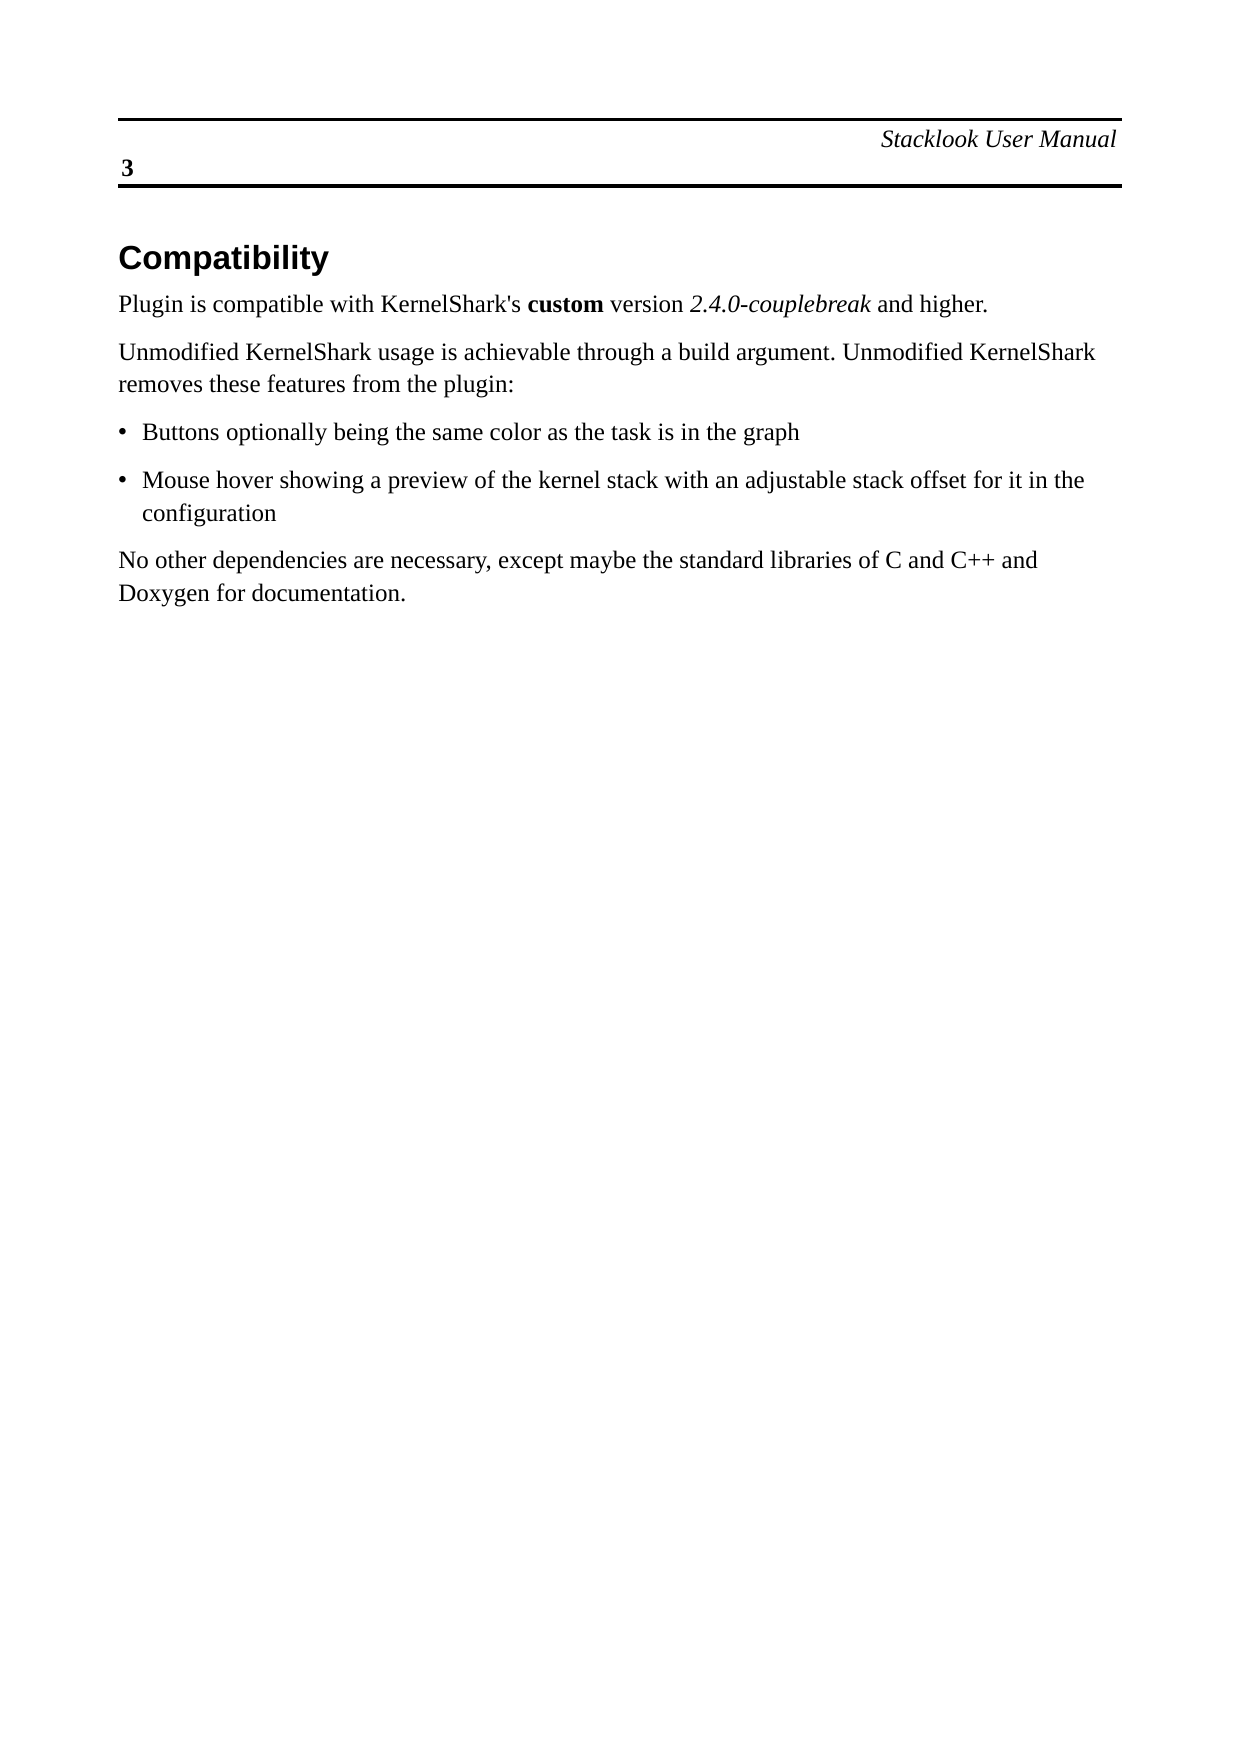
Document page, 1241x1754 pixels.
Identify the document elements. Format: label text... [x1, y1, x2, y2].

text Unmodified KernelShark usage is achievable through a build argument. Unmodified KernelShark removes these features from the plugin: [118, 337, 1122, 398]
subtitle Compatibility [118, 238, 1122, 276]
text Plugin is compatible with KernelShark's custom version 2.4.0-couplebreak and higher. [118, 289, 1122, 318]
list Buttons optionally being the same color as the task is in the graph [118, 417, 1122, 446]
list Mouse hover showing a preview of the kernel stack with an adjustable stack offset for it in the configuration [118, 465, 1122, 527]
text No other dependencies are necessary, except maybe the standard libraries of C and C++ and Doxygen for documentation. [118, 545, 1122, 607]
